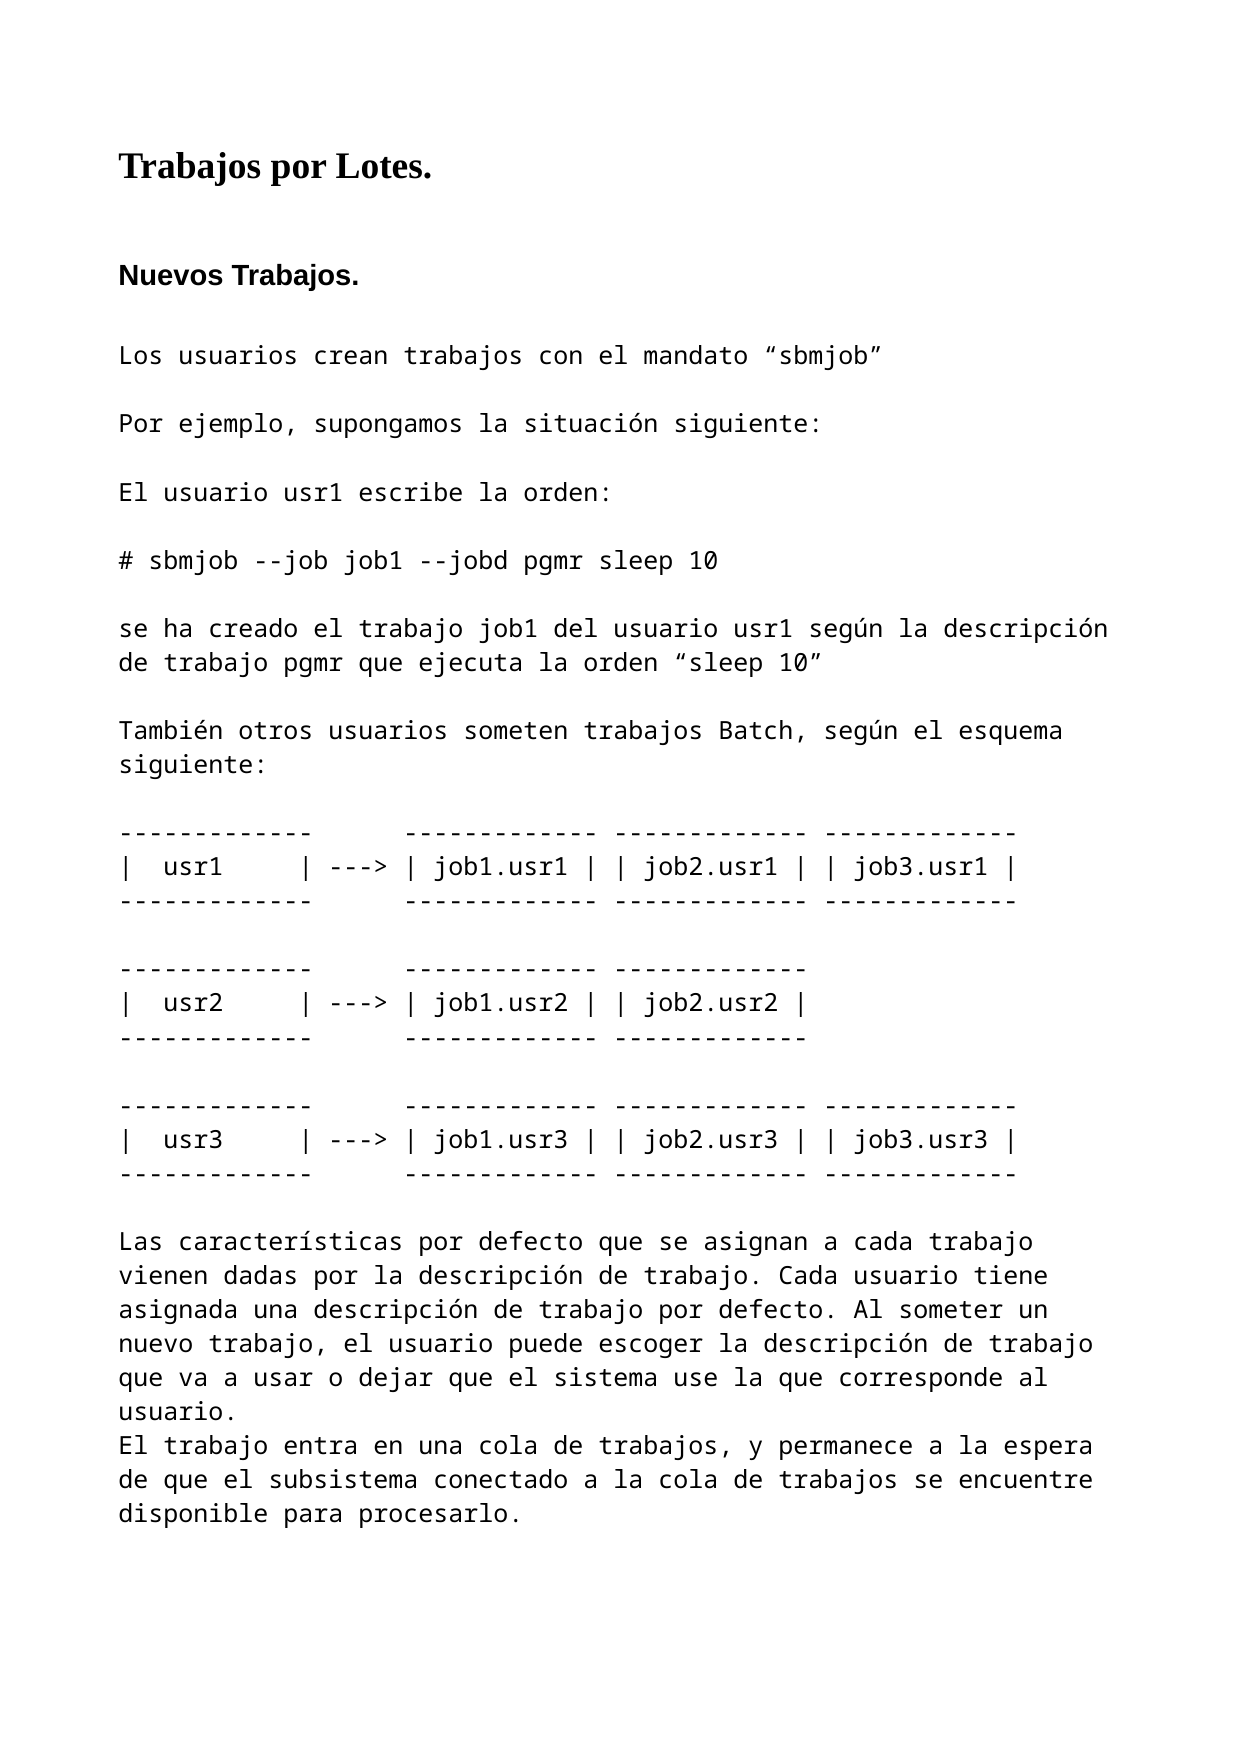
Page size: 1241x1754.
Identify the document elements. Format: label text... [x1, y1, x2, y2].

text ------------- ------------- ------------- ------------- [118, 1087, 1122, 1121]
text También otros usuarios someten trabajos Batch, según el esquema siguiente: [118, 713, 1122, 781]
text Las características por defecto que se asignan a cada trabajo vienen dadas por la descripción de trabajo. Cada usuario tiene asignada una descripción de trabajo por defecto. Al someter un nuevo trabajo, el usuario puede escoger la descripción de trabajo que va a usar o dejar que el sistema use la que corresponde al usuario. [118, 1223, 1122, 1428]
text | usr1 | ---> | job1.usr1 | | job2.usr1 | | job3.usr1 | [118, 849, 1122, 883]
text ------------- ------------- ------------- [118, 1019, 1122, 1053]
subtitle Trabajos por Lotes. [118, 143, 1122, 186]
text ------------- ------------- ------------- ------------- [118, 815, 1122, 849]
text El usuario usr1 escribe la orden: [118, 474, 1122, 508]
text Por ejemplo, supongamos la situación siguiente: [118, 406, 1122, 440]
text | usr3 | ---> | job1.usr3 | | job2.usr3 | | job3.usr3 | [118, 1121, 1122, 1155]
text ------------- ------------- ------------- ------------- [118, 1155, 1122, 1189]
subtitle Nuevos Trabajos. [118, 258, 1122, 291]
text | usr2 | ---> | job1.usr2 | | job2.usr2 | [118, 985, 1122, 1019]
text ------------- ------------- ------------- ------------- [118, 883, 1122, 917]
text se ha creado el trabajo job1 del usuario usr1 según la descripción de trabajo pgmr que ejecuta la orden “sleep 10” [118, 610, 1122, 678]
text # sbmjob --job job1 --jobd pgmr sleep 10 [118, 542, 1122, 576]
text El trabajo entra en una cola de trabajos, y permanece a la espera de que el subsistema conectado a la cola de trabajos se encuentre disponible para procesarlo. [118, 1428, 1122, 1530]
text ------------- ------------- ------------- [118, 951, 1122, 985]
text Los usuarios crean trabajos con el mandato “sbmjob” [118, 338, 1122, 372]
